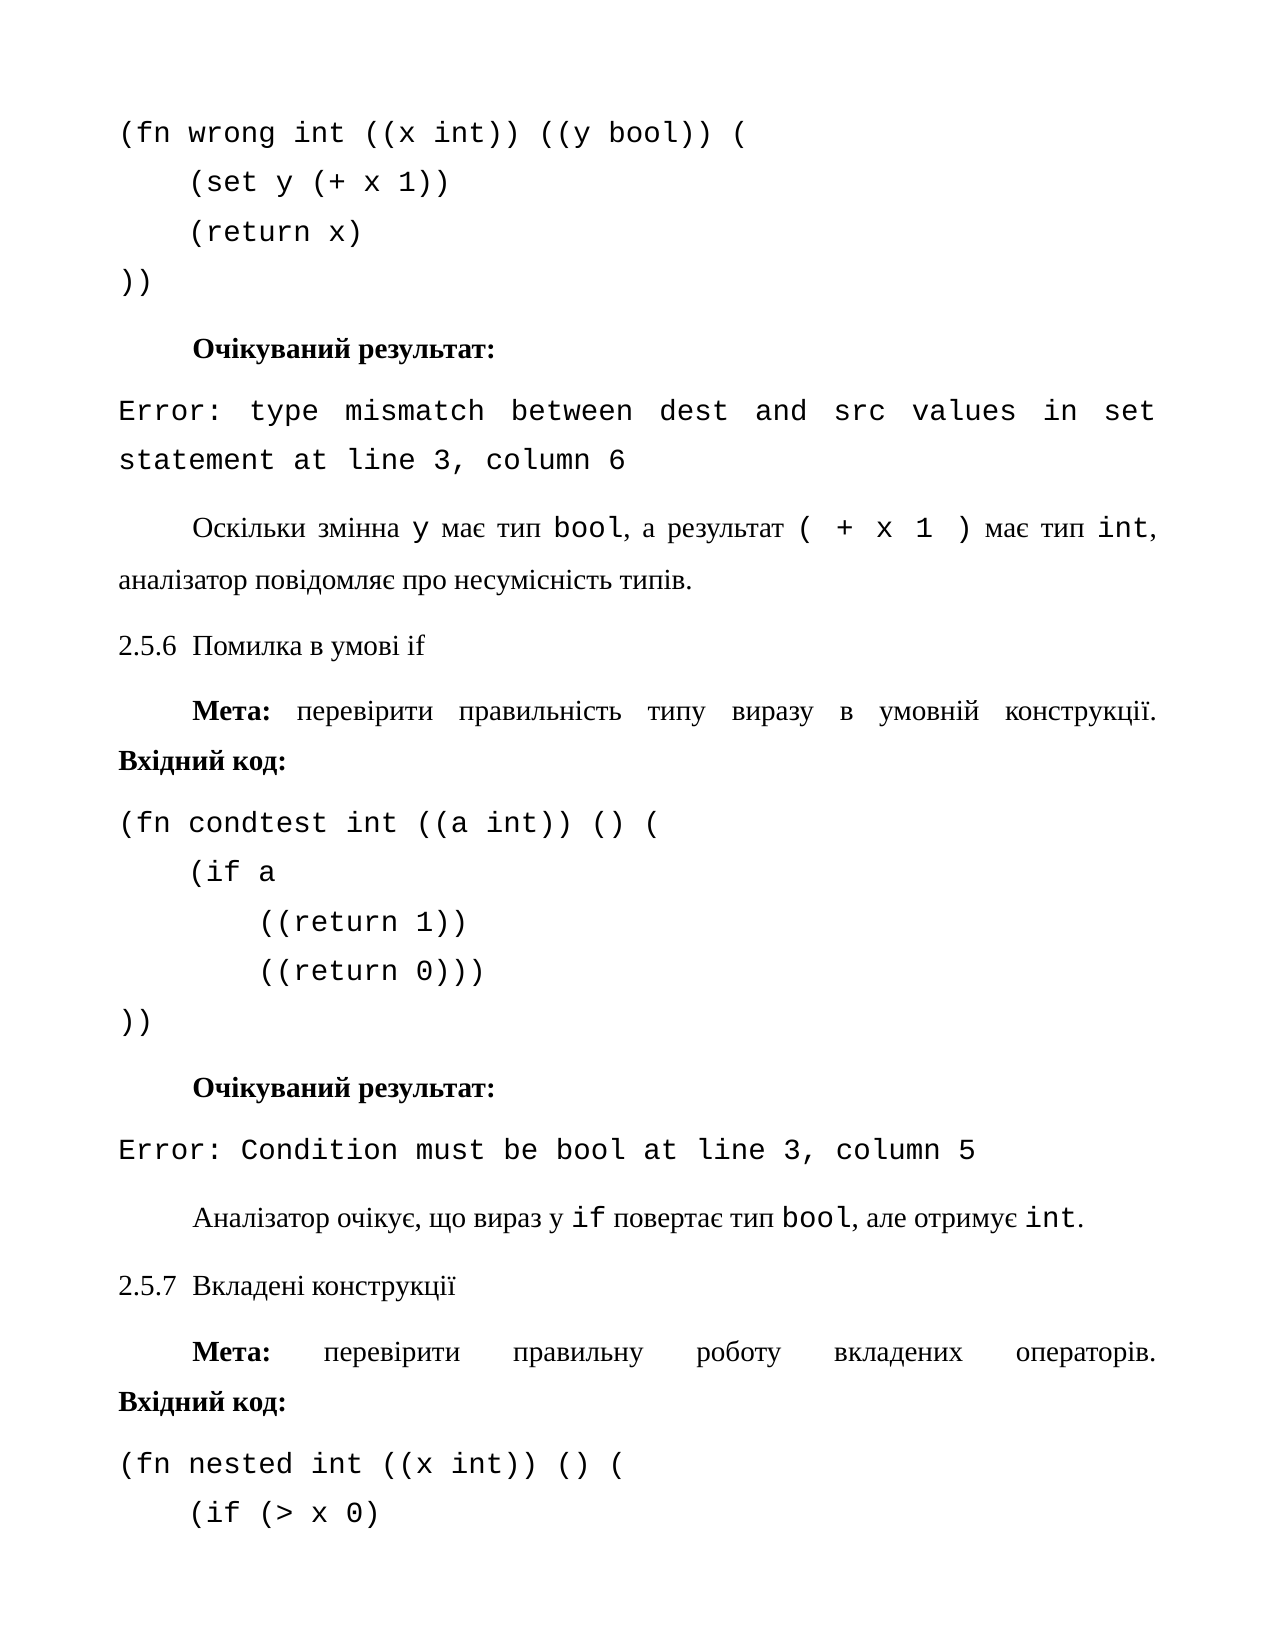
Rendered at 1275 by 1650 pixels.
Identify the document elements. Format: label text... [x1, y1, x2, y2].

text (fn condtest int ((a int)) () ( [118, 808, 1157, 841]
text ((return 1)) [118, 907, 1157, 940]
text ((return 0))) [118, 957, 1157, 989]
text Оскільки змінна y має тип bool, а результат ( + x 1 ) має тип int, аналізатор повідомляє про несумісність типів. [118, 510, 1157, 596]
text Очікуваний результат: [118, 1070, 1157, 1104]
text (fn wrong int ((x int)) ((y bool)) ( [118, 118, 1157, 151]
text )) [118, 267, 1157, 299]
text (set y (+ x 1)) [118, 168, 1157, 201]
text Мета: перевірити правильну роботу вкладених операторів. Вхідний код: [118, 1334, 1157, 1417]
text (return x) [118, 217, 1157, 250]
text Error: Condition must be bool at line 3, column 5 [118, 1135, 1157, 1168]
text (if (> x 0) [118, 1498, 1157, 1532]
text )) [118, 1006, 1157, 1039]
text (if a [118, 858, 1157, 891]
text Очікуваний результат: [118, 331, 1157, 364]
subtitle Помилка в умові if [118, 628, 1157, 661]
text (fn nested int ((x int)) () ( [118, 1449, 1157, 1482]
text Аналізатор очікує, що вираз у if повертає тип bool, але отримує int. [118, 1200, 1157, 1236]
subtitle Вкладені конструкції [118, 1268, 1157, 1302]
text Error: type mismatch between dest and src values in set statement at line 3, column 6 [118, 396, 1157, 478]
text Мета: перевірити правильність типу виразу в умовній конструкції. Вхідний код: [118, 693, 1157, 777]
